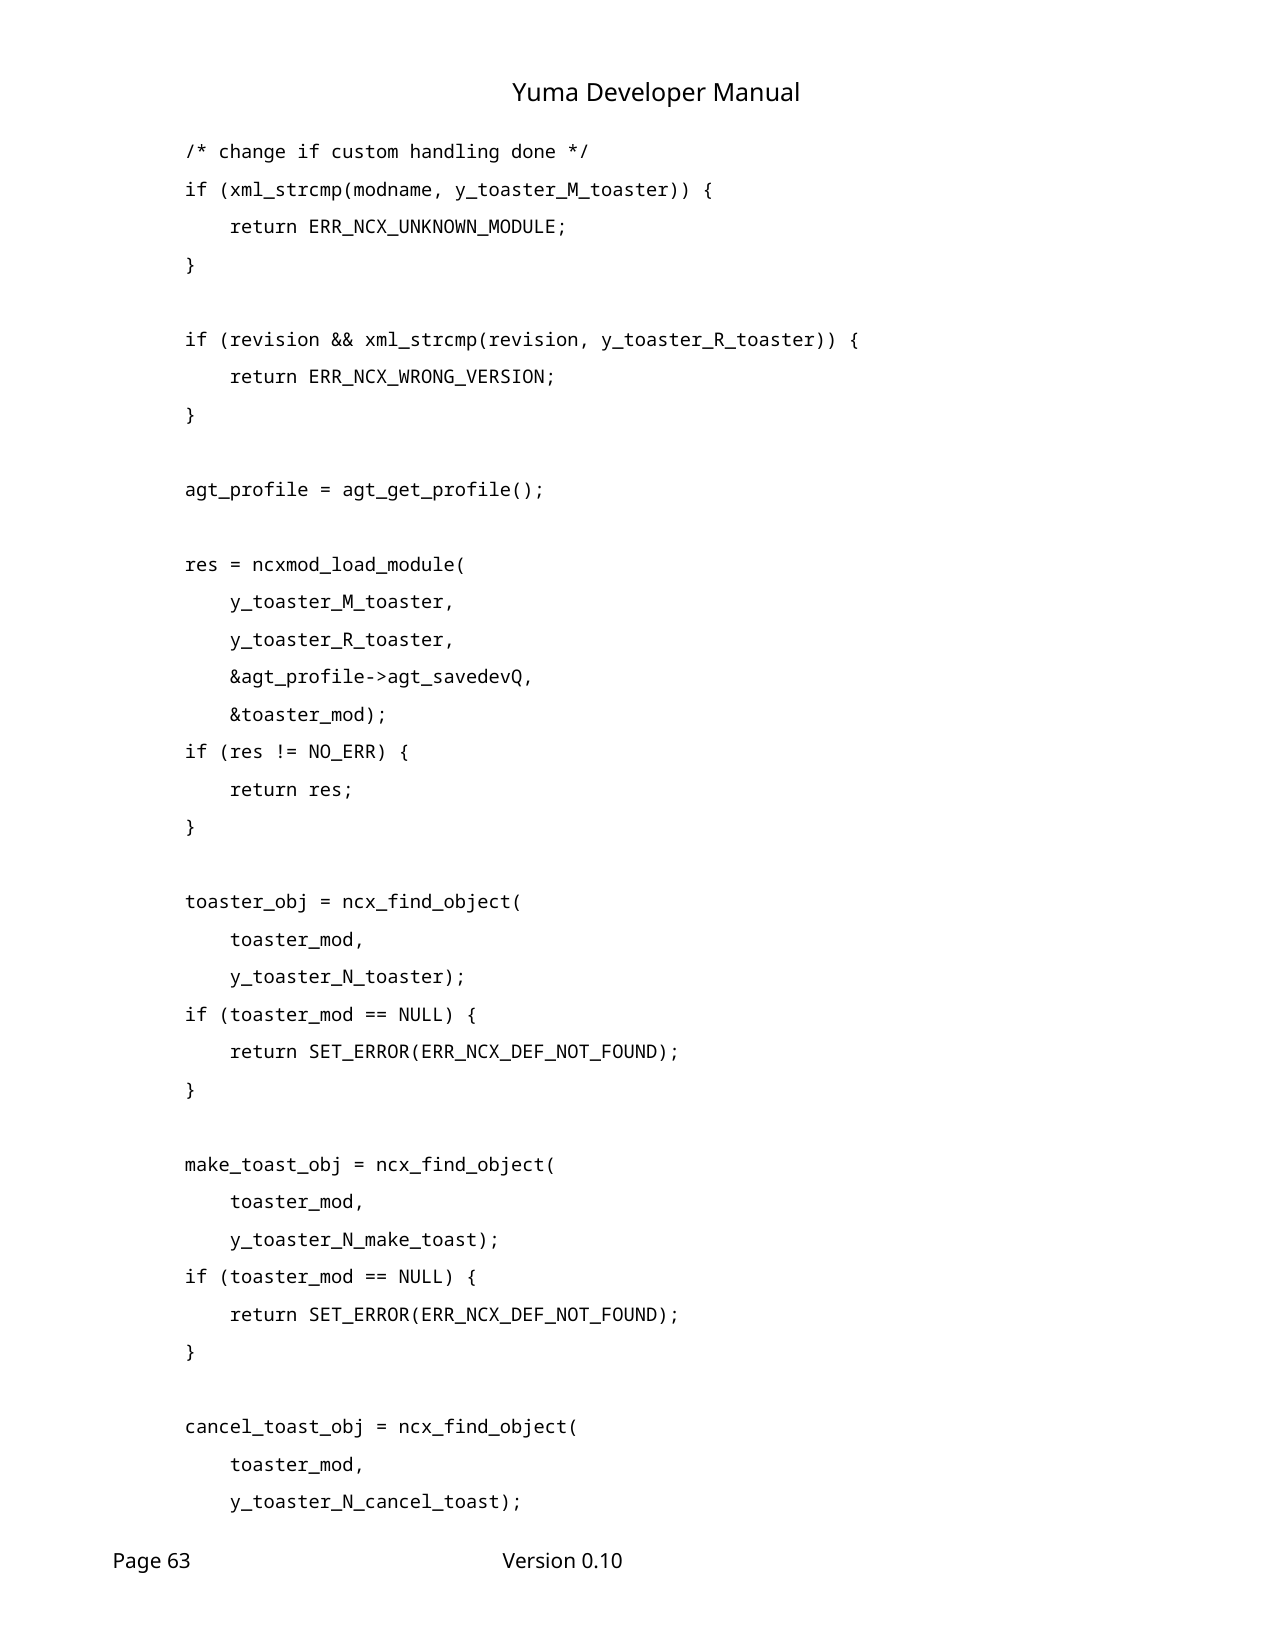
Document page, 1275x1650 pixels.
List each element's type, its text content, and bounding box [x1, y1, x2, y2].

text y_toaster_N_toaster); [139, 963, 1200, 989]
text if (toaster_mod == NULL) { [139, 1001, 1200, 1027]
text if (res != NO_ERR) { [139, 738, 1200, 764]
text toaster_mod, [139, 1188, 1200, 1214]
text } [139, 1076, 1200, 1102]
text y_toaster_R_toaster, [139, 626, 1200, 652]
text y_toaster_N_make_toast); [139, 1226, 1200, 1252]
text } [139, 813, 1200, 839]
text if (toaster_mod == NULL) { [139, 1263, 1200, 1289]
text return SET_ERROR(ERR_NCX_DEF_NOT_FOUND); [139, 1301, 1200, 1327]
text toaster_mod, [139, 1451, 1200, 1477]
text return res; [139, 776, 1200, 802]
text } [139, 1338, 1200, 1364]
text make_toast_obj = ncx_find_object( [139, 1151, 1200, 1177]
text res = ncxmod_load_module( [139, 551, 1200, 577]
text if (revision && xml_strcmp(revision, y_toaster_R_toaster)) { [139, 326, 1200, 352]
text return ERR_NCX_WRONG_VERSION; [139, 363, 1200, 389]
text agt_profile = agt_get_profile(); [139, 476, 1200, 502]
text /* change if custom handling done */ [139, 138, 1200, 164]
text return ERR_NCX_UNKNOWN_MODULE; [139, 213, 1200, 239]
text y_toaster_M_toaster, [139, 588, 1200, 614]
text cancel_toast_obj = ncx_find_object( [139, 1413, 1200, 1439]
text toaster_obj = ncx_find_object( [139, 888, 1200, 914]
text y_toaster_N_cancel_toast); [139, 1488, 1200, 1514]
text } [139, 401, 1200, 427]
text &toaster_mod); [139, 701, 1200, 727]
text if (xml_strcmp(modname, y_toaster_M_toaster)) { [139, 176, 1200, 202]
text } [139, 251, 1200, 277]
text &agt_profile->agt_savedevQ, [139, 663, 1200, 689]
text return SET_ERROR(ERR_NCX_DEF_NOT_FOUND); [139, 1038, 1200, 1064]
text toaster_mod, [139, 926, 1200, 952]
